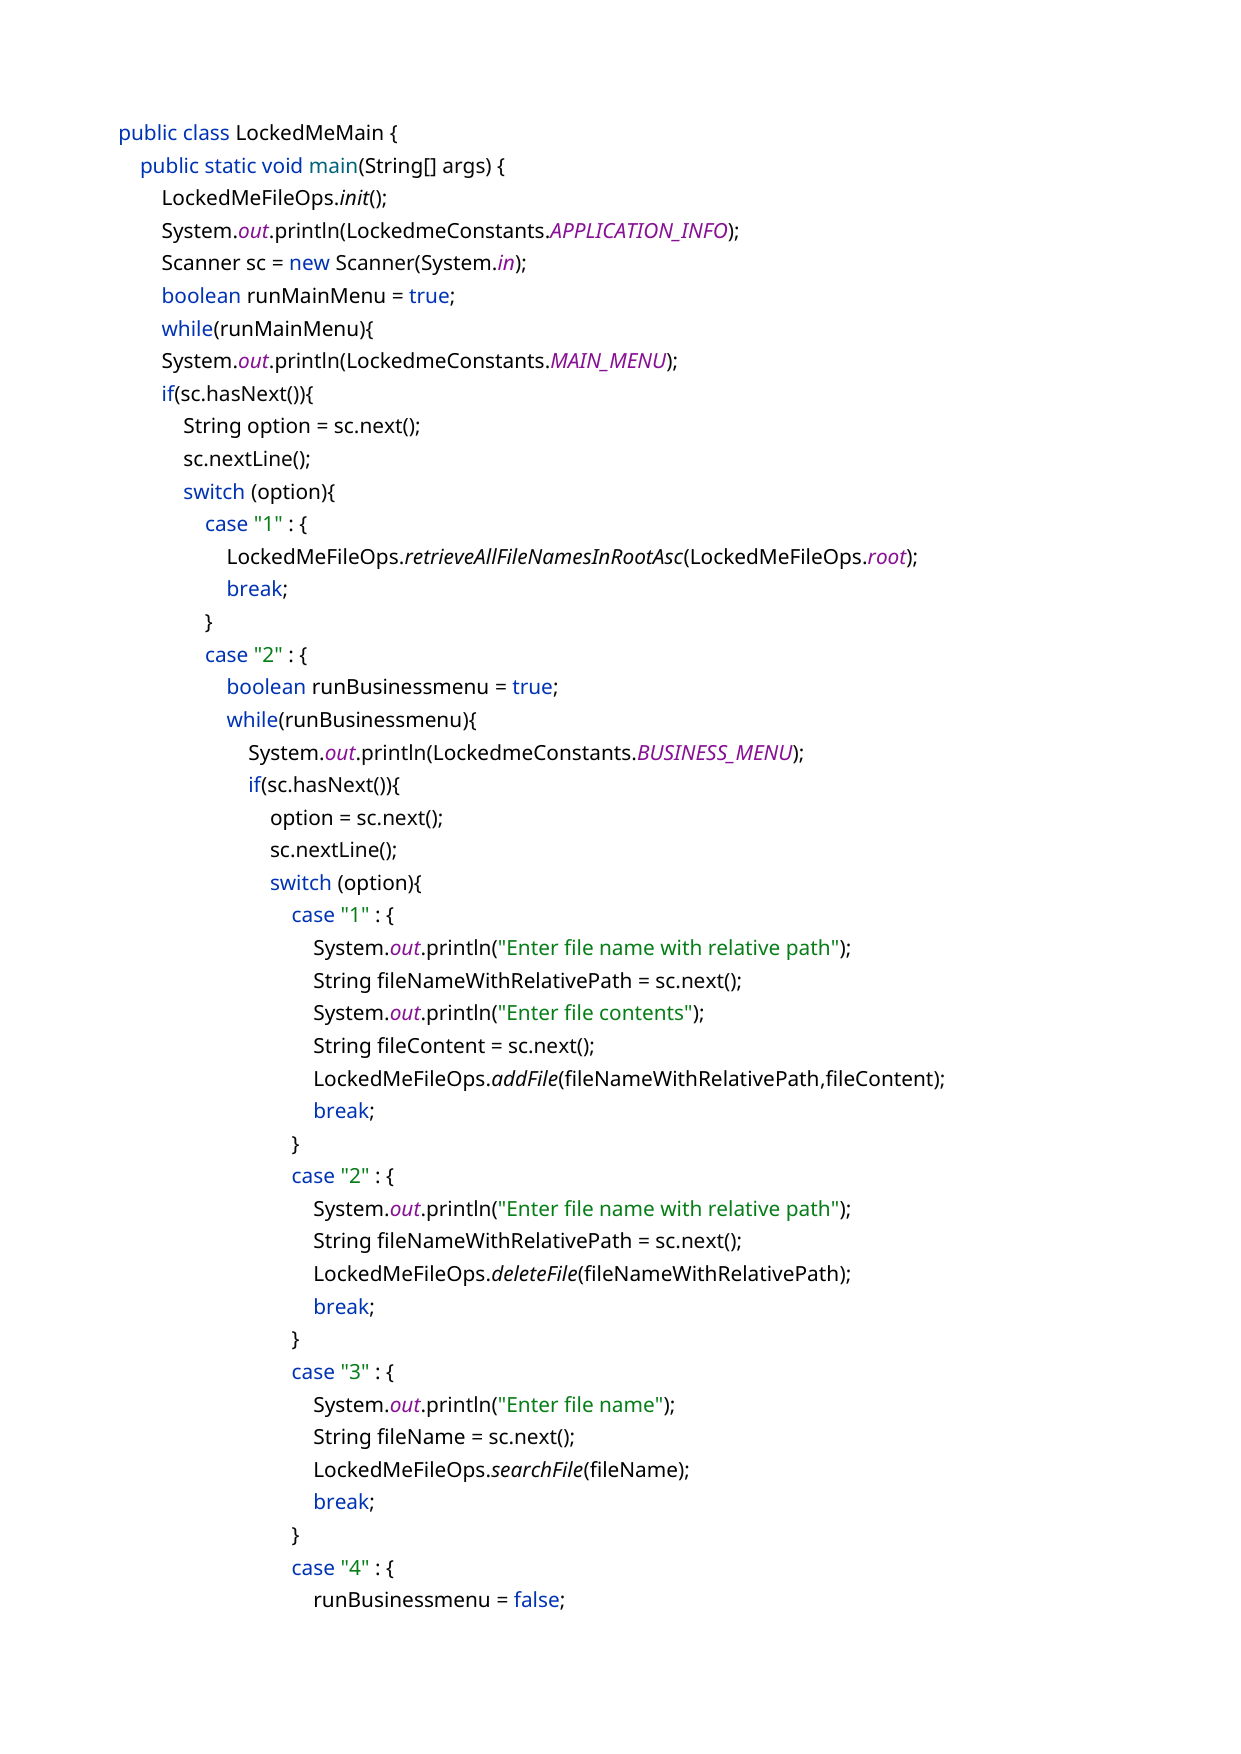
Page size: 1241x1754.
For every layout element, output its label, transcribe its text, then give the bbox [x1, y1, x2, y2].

text public class LockedMeMain { public static void main(String[] args) { LockedMeFileOps.init(); System.out.println(LockedmeConstants.APPLICATION_INFO); Scanner sc = new Scanner(System.in); boolean runMainMenu = true; while(runMainMenu){ System.out.println(LockedmeConstants.MAIN_MENU); if(sc.hasNext()){ String option = sc.next(); sc.nextLine(); switch (option){ case "1" : { LockedMeFileOps.retrieveAllFileNamesInRootAsc(LockedMeFileOps.root); break; } case "2" : { boolean runBusinessmenu = true; while(runBusinessmenu){ System.out.println(LockedmeConstants.BUSINESS_MENU); if(sc.hasNext()){ option = sc.next(); sc.nextLine(); switch (option){ case "1" : { System.out.println("Enter file name with relative path"); String fileNameWithRelativePath = sc.next(); System.out.println("Enter file contents"); String fileContent = sc.next(); LockedMeFileOps.addFile(fileNameWithRelativePath,fileContent); break; } case "2" : { System.out.println("Enter file name with relative path"); String fileNameWithRelativePath = sc.next(); LockedMeFileOps.deleteFile(fileNameWithRelativePath); break; } case "3" : { System.out.println("Enter file name"); String fileName = sc.next(); LockedMeFileOps.searchFile(fileName); break; } case "4" : { runBusinessmenu = false; [118, 118, 1122, 1614]
